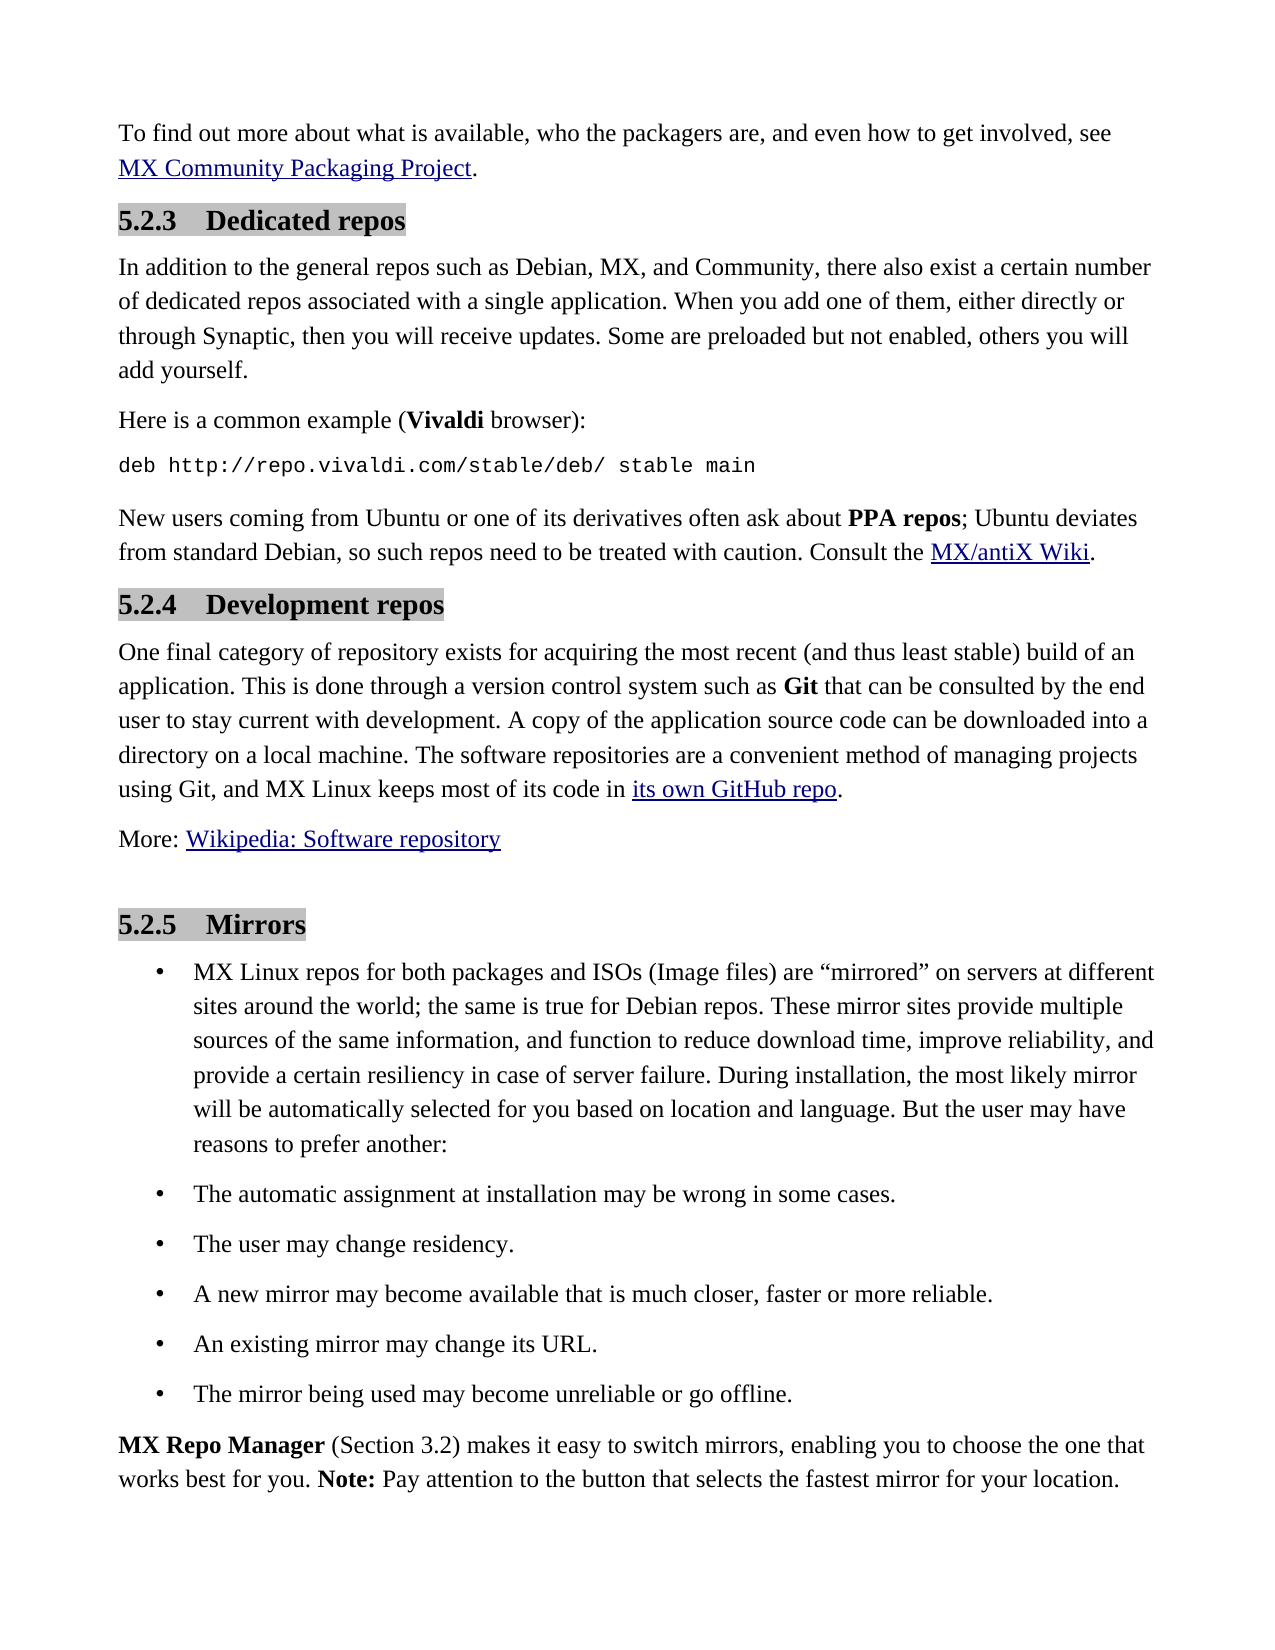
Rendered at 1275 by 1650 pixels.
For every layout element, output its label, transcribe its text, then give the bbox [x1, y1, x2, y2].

subtitle 5.2.5 Mirrors [118, 907, 1157, 941]
text deb http://repo.vivaldi.com/stable/deb/ stable main [118, 456, 1157, 479]
text New users coming from Ubuntu or one of its derivatives often ask about PPA repos; Ubuntu deviates from standard Debian, so such repos need to be treated with caution. Consult the MX/antiX Wiki. [118, 503, 1157, 566]
list The mirror being used may become unreliable or go offline. [156, 1379, 1157, 1408]
text Here is a common example (Vivaldi browser): [118, 405, 1157, 434]
list MX Linux repos for both packages and ISOs (Image files) are “mirrored” on servers at different sites around the world; the same is true for Debian repos. These mirror sites provide multiple sources of the same information, and function to reduce download time, improve reliability, and provide a certain resiliency in case of server failure. During installation, the most likely mirror will be automatically selected for you based on location and language. But the user may have reasons to prefer another: [156, 957, 1157, 1158]
subtitle 5.2.4 Development repos [118, 587, 1157, 621]
text MX Repo Manager (Section 3.2) makes it easy to switch mirrors, enabling you to choose the one that works best for you. Note: Pay attention to the button that selects the fastest mirror for your location. [118, 1430, 1157, 1493]
text In addition to the general repos such as Debian, MX, and Community, there also exist a certain number of dedicated repos associated with a single application. When you add one of them, either directly or through Synaptic, then you will receive updates. Some are preloaded but not enabled, others you will add yourself. [118, 252, 1157, 384]
list The automatic assignment at installation may be wrong in some cases. [156, 1179, 1157, 1208]
subtitle 5.2.3 Dedicated repos [406, 203, 1157, 236]
text One final category of repository exists for acquiring the most recent (and thus least stable) build of an application. This is done through a version control system such as Git that can be consulted by the end user to stay current with development. A copy of the application source code can be downloaded into a directory on a local machine. The software repositories are a convenient method of managing projects using Git, and MX Linux keeps most of its code in its own GitHub repo. [118, 637, 1157, 803]
list A new mirror may become available that is much closer, faster or more reliable. [156, 1279, 1157, 1308]
text To find out more about what is available, who the packagers are, and even how to get involved, see MX Community Packaging Project. [118, 118, 1157, 181]
text More: Wikipedia: Software repository [118, 824, 1157, 853]
list An existing mirror may change its URL. [156, 1329, 1157, 1358]
list The user may change residency. [156, 1229, 1157, 1258]
